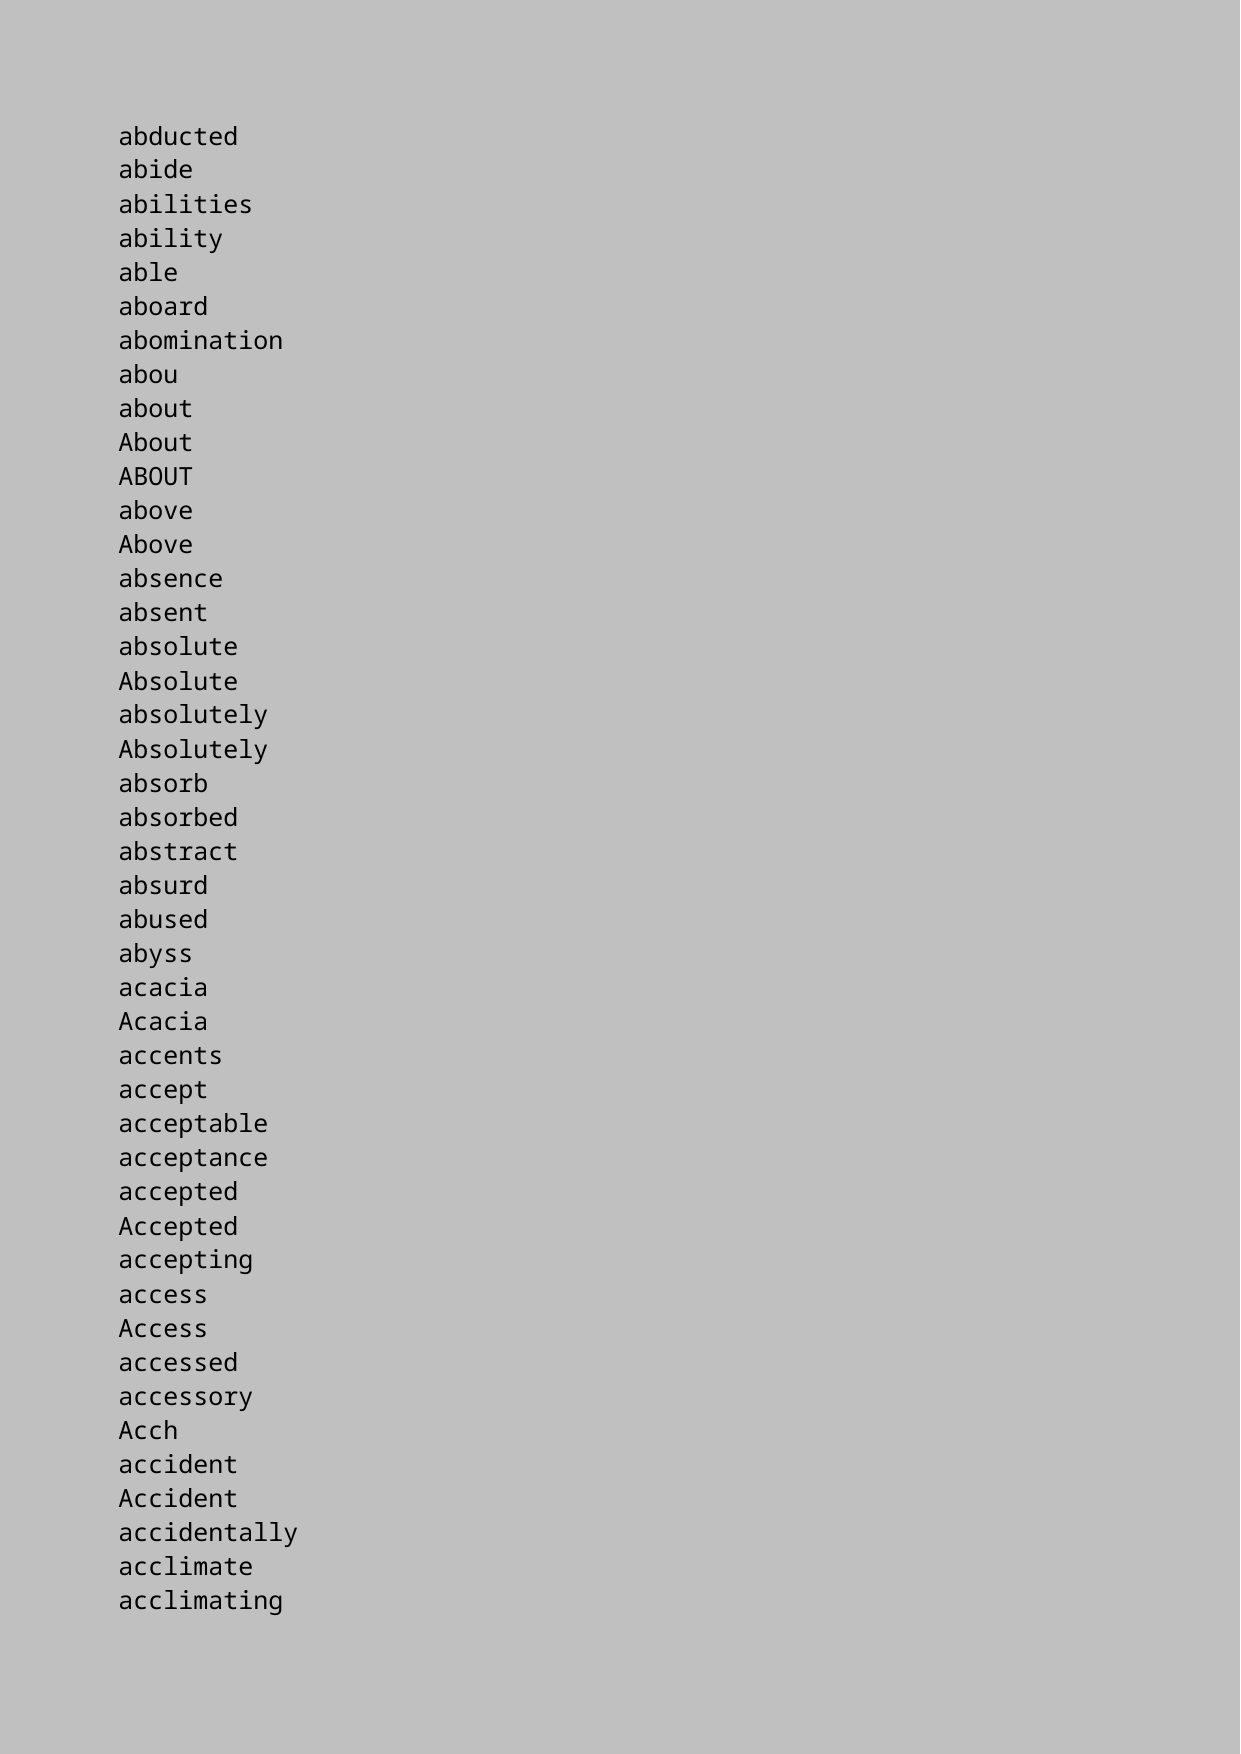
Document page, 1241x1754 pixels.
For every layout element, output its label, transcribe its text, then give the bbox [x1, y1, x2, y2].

text About [118, 425, 1122, 459]
text acclimating [118, 1583, 1122, 1617]
text abomination [118, 322, 1122, 357]
text Acch [118, 1412, 1122, 1447]
text above [118, 493, 1122, 527]
text absorb [118, 765, 1122, 799]
text accept [118, 1072, 1122, 1106]
text able [118, 254, 1122, 288]
text accepting [118, 1242, 1122, 1276]
text Absolutely [118, 731, 1122, 765]
text accident [118, 1447, 1122, 1481]
text abstract [118, 833, 1122, 867]
text Acacia [118, 1004, 1122, 1038]
text acacia [118, 970, 1122, 1004]
text absolute [118, 629, 1122, 663]
text Accident [118, 1481, 1122, 1515]
text absorbed [118, 799, 1122, 833]
text absent [118, 595, 1122, 629]
text Accepted [118, 1208, 1122, 1242]
text absurd [118, 867, 1122, 902]
text abused [118, 902, 1122, 936]
text ability [118, 220, 1122, 254]
text absence [118, 561, 1122, 595]
text abilities [118, 186, 1122, 220]
text aboard [118, 288, 1122, 322]
text accidentally [118, 1515, 1122, 1549]
text accepted [118, 1174, 1122, 1208]
text accents [118, 1038, 1122, 1072]
text access [118, 1276, 1122, 1310]
text about [118, 391, 1122, 425]
text Above [118, 527, 1122, 561]
text accessed [118, 1344, 1122, 1378]
text acclimate [118, 1549, 1122, 1583]
text ABOUT [118, 459, 1122, 493]
text abide [118, 152, 1122, 186]
text absolutely [118, 697, 1122, 731]
text acceptance [118, 1140, 1122, 1174]
text abyss [118, 936, 1122, 970]
text abducted [118, 118, 1122, 152]
text accessory [118, 1378, 1122, 1412]
text Absolute [118, 663, 1122, 697]
text acceptable [118, 1106, 1122, 1140]
text Access [118, 1310, 1122, 1344]
text abou [118, 357, 1122, 391]
